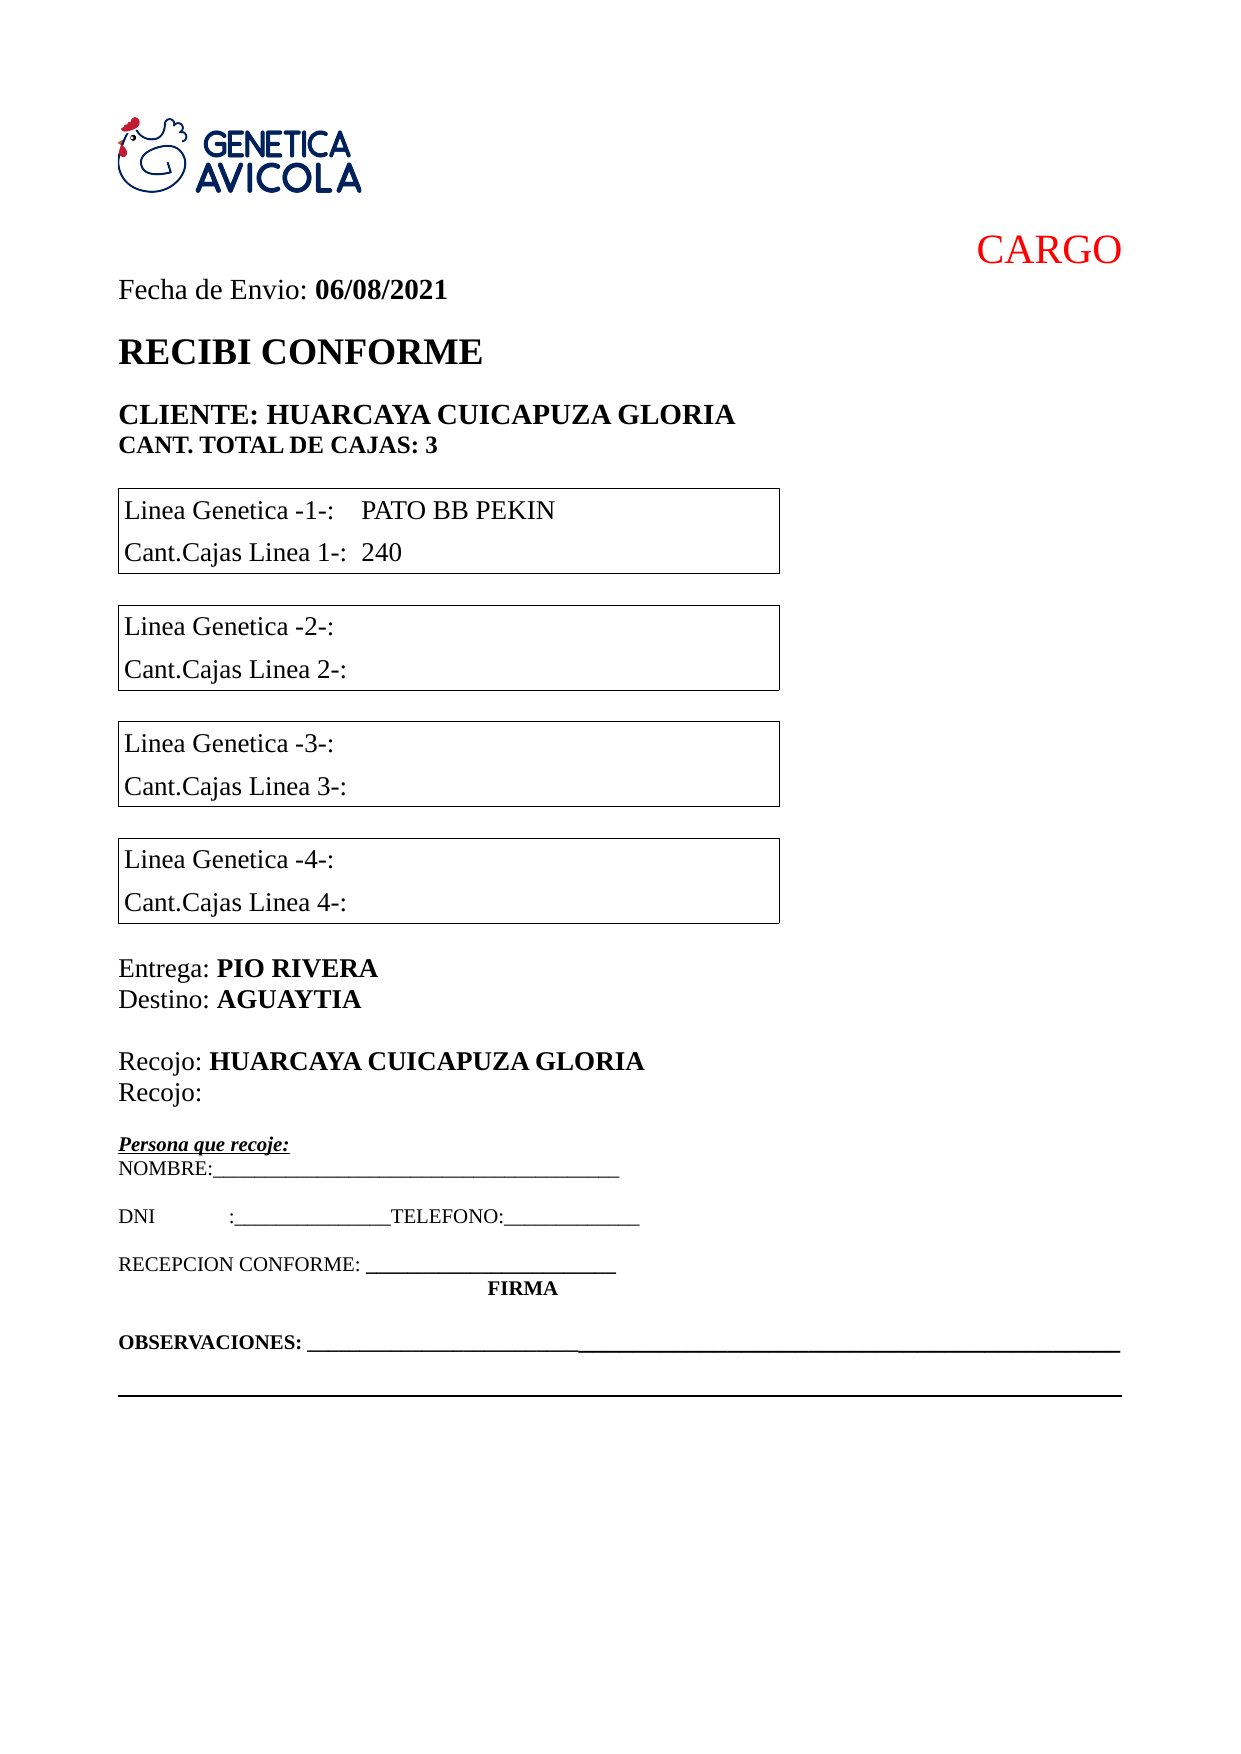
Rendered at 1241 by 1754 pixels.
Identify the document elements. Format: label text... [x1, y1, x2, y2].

table_cell Cant.Cajas Linea 1-: [119, 531, 356, 573]
text CLIENTE: HUARCAYA CUICAPUZA GLORIA [118, 397, 1122, 431]
text Recojo: [118, 1076, 1122, 1108]
text FIRMA [118, 1276, 1122, 1300]
table_cell [356, 839, 779, 880]
table_cell [356, 647, 779, 690]
table_cell Cant.Cajas Linea 3-: [119, 764, 356, 806]
text CARGO [118, 224, 1122, 272]
text DNI :_______________TELEFONO:_____________ [118, 1204, 1122, 1228]
table_cell [118, 574, 356, 604]
table_cell 240 [356, 531, 779, 573]
text Destino: AGUAYTIA [118, 983, 1122, 1014]
text Persona que recoje: [118, 1132, 1122, 1156]
text OBSERVACIONES: __________________________________________________________________ [118, 1324, 1122, 1355]
table_cell Linea Genetica -2-: [119, 606, 356, 647]
table_cell [356, 606, 779, 647]
picture [117, 117, 362, 193]
text RECIBI CONFORME [118, 330, 1122, 373]
table_cell [356, 880, 779, 923]
table_header PATO BB PEKIN [356, 489, 779, 531]
text RECEPCION CONFORME: ________________________ [118, 1252, 1122, 1276]
table_header Linea Genetica -1-: [119, 489, 356, 531]
table_cell [356, 722, 779, 764]
text CANT. TOTAL DE CAJAS: 3 [118, 431, 1122, 459]
text Entrega: PIO RIVERA [118, 952, 1122, 983]
text NOMBRE:_______________________________________ [118, 1156, 1122, 1180]
table_cell Cant.Cajas Linea 4-: [119, 880, 356, 923]
table_cell [118, 807, 356, 838]
table_cell Cant.Cajas Linea 2-: [119, 647, 356, 690]
table_cell [356, 807, 779, 838]
table_cell [356, 764, 779, 806]
text Fecha de Envio: 06/08/2021 [118, 272, 1122, 306]
table_cell Linea Genetica -4-: [119, 839, 356, 880]
table_cell [356, 574, 779, 604]
text Recojo: HUARCAYA CUICAPUZA GLORIA [118, 1045, 1122, 1076]
table_cell Linea Genetica -3-: [119, 722, 356, 764]
table_cell [356, 691, 779, 721]
table_cell [118, 691, 356, 721]
